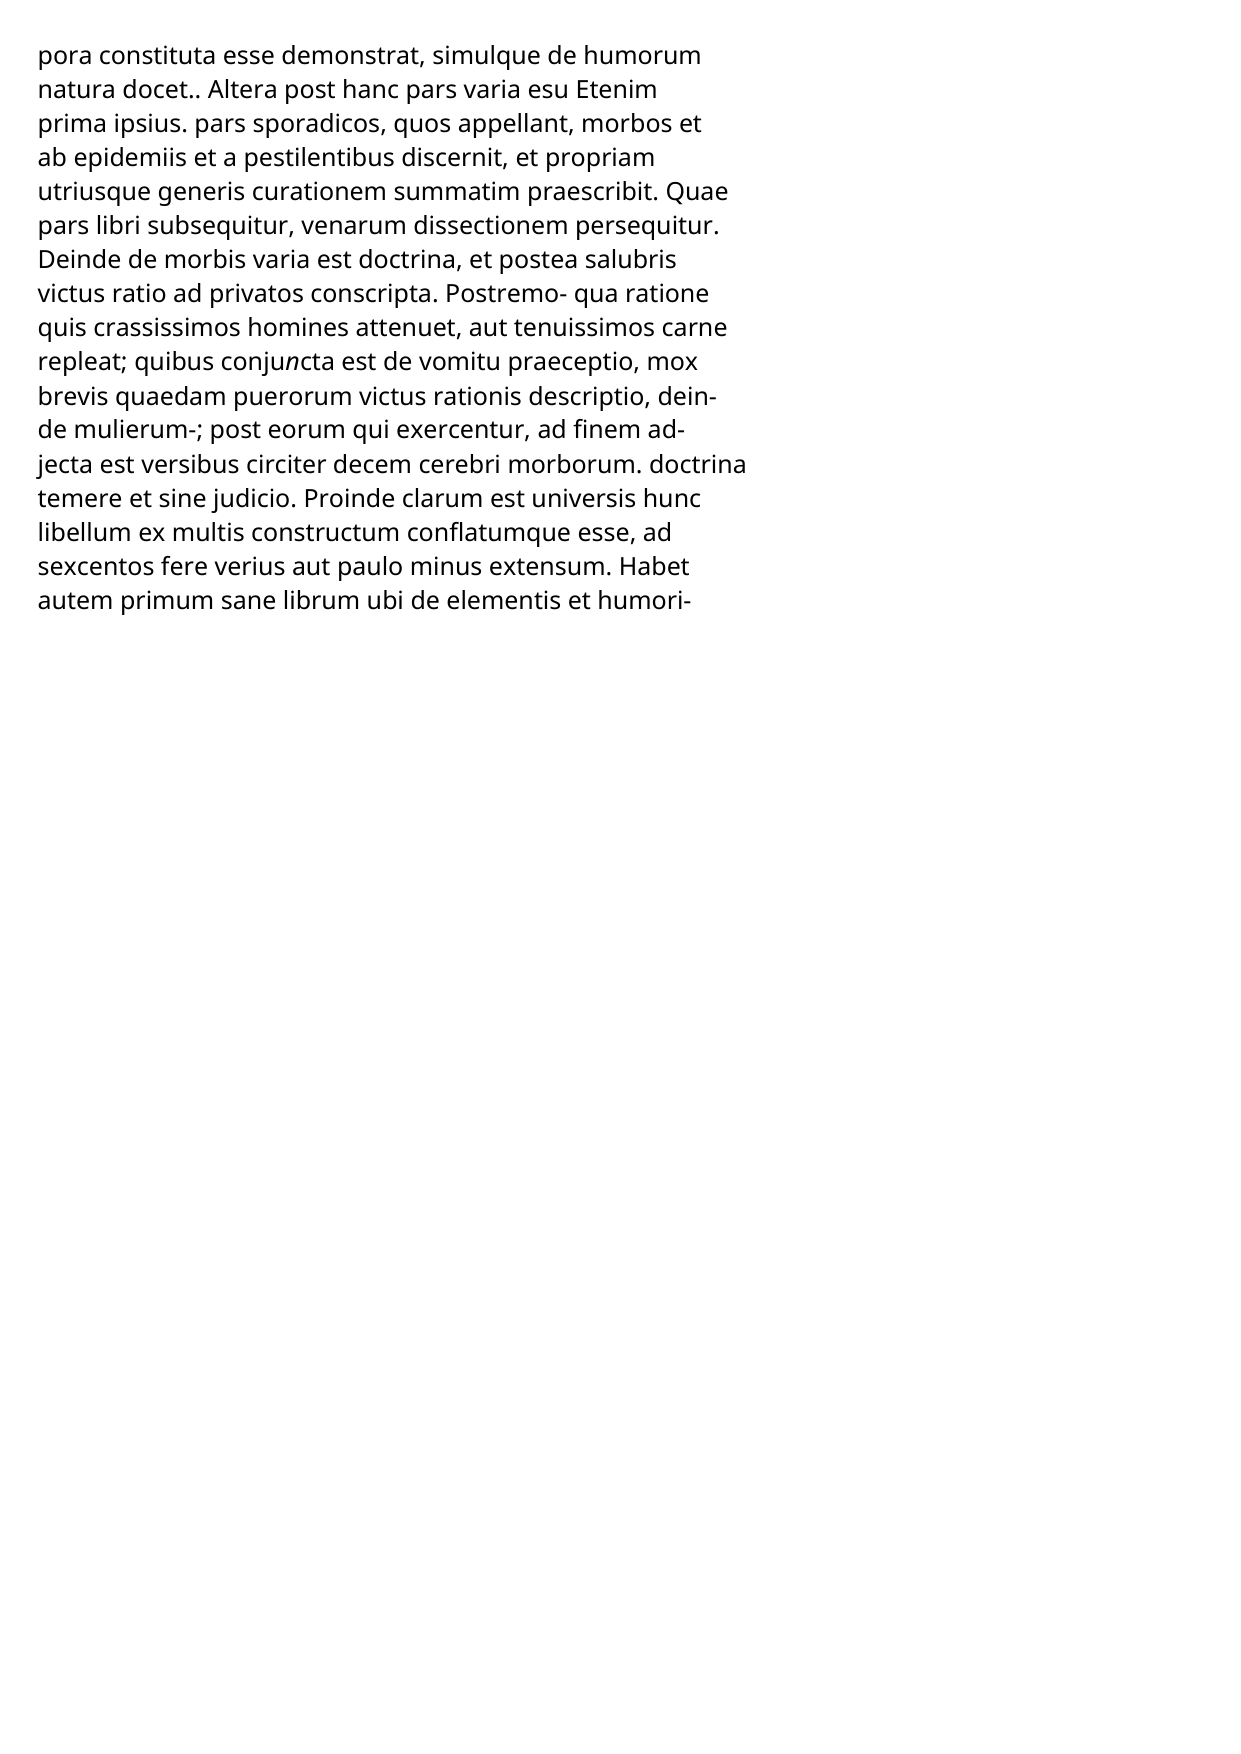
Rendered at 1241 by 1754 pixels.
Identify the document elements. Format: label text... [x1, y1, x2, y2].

text pora constituta esse demonstrat, simulque de humorum natura docet.. Altera post hanc pars varia esu Etenim prima ipsius. pars sporadicos, quos appellant, morbos et ab epidemiis et a pestilentibus discernit, et propriam utriusque generis curationem summatim praescribit. Quae pars libri subsequitur, venarum dissectionem persequitur. Deinde de morbis varia est doctrina, et postea salubris victus ratio ad privatos conscripta. Postremo- qua ratione quis crassissimos homines attenuet, aut tenuissimos carne repleat; quibus conjuncta est de vomitu praeceptio, mox brevis quaedam puerorum victus rationis descriptio, dein- de mulierum-; post eorum qui exercentur, ad finem ad- jecta est versibus circiter decem cerebri morborum. doctrina temere et sine judicio. Proinde clarum est universis hunc libellum ex multis constructum conflatumque esse, ad sexcentos fere verius aut paulo minus extensum. Habet autem primum sane librum ubi de elementis et humori- [37, 37, 1203, 617]
